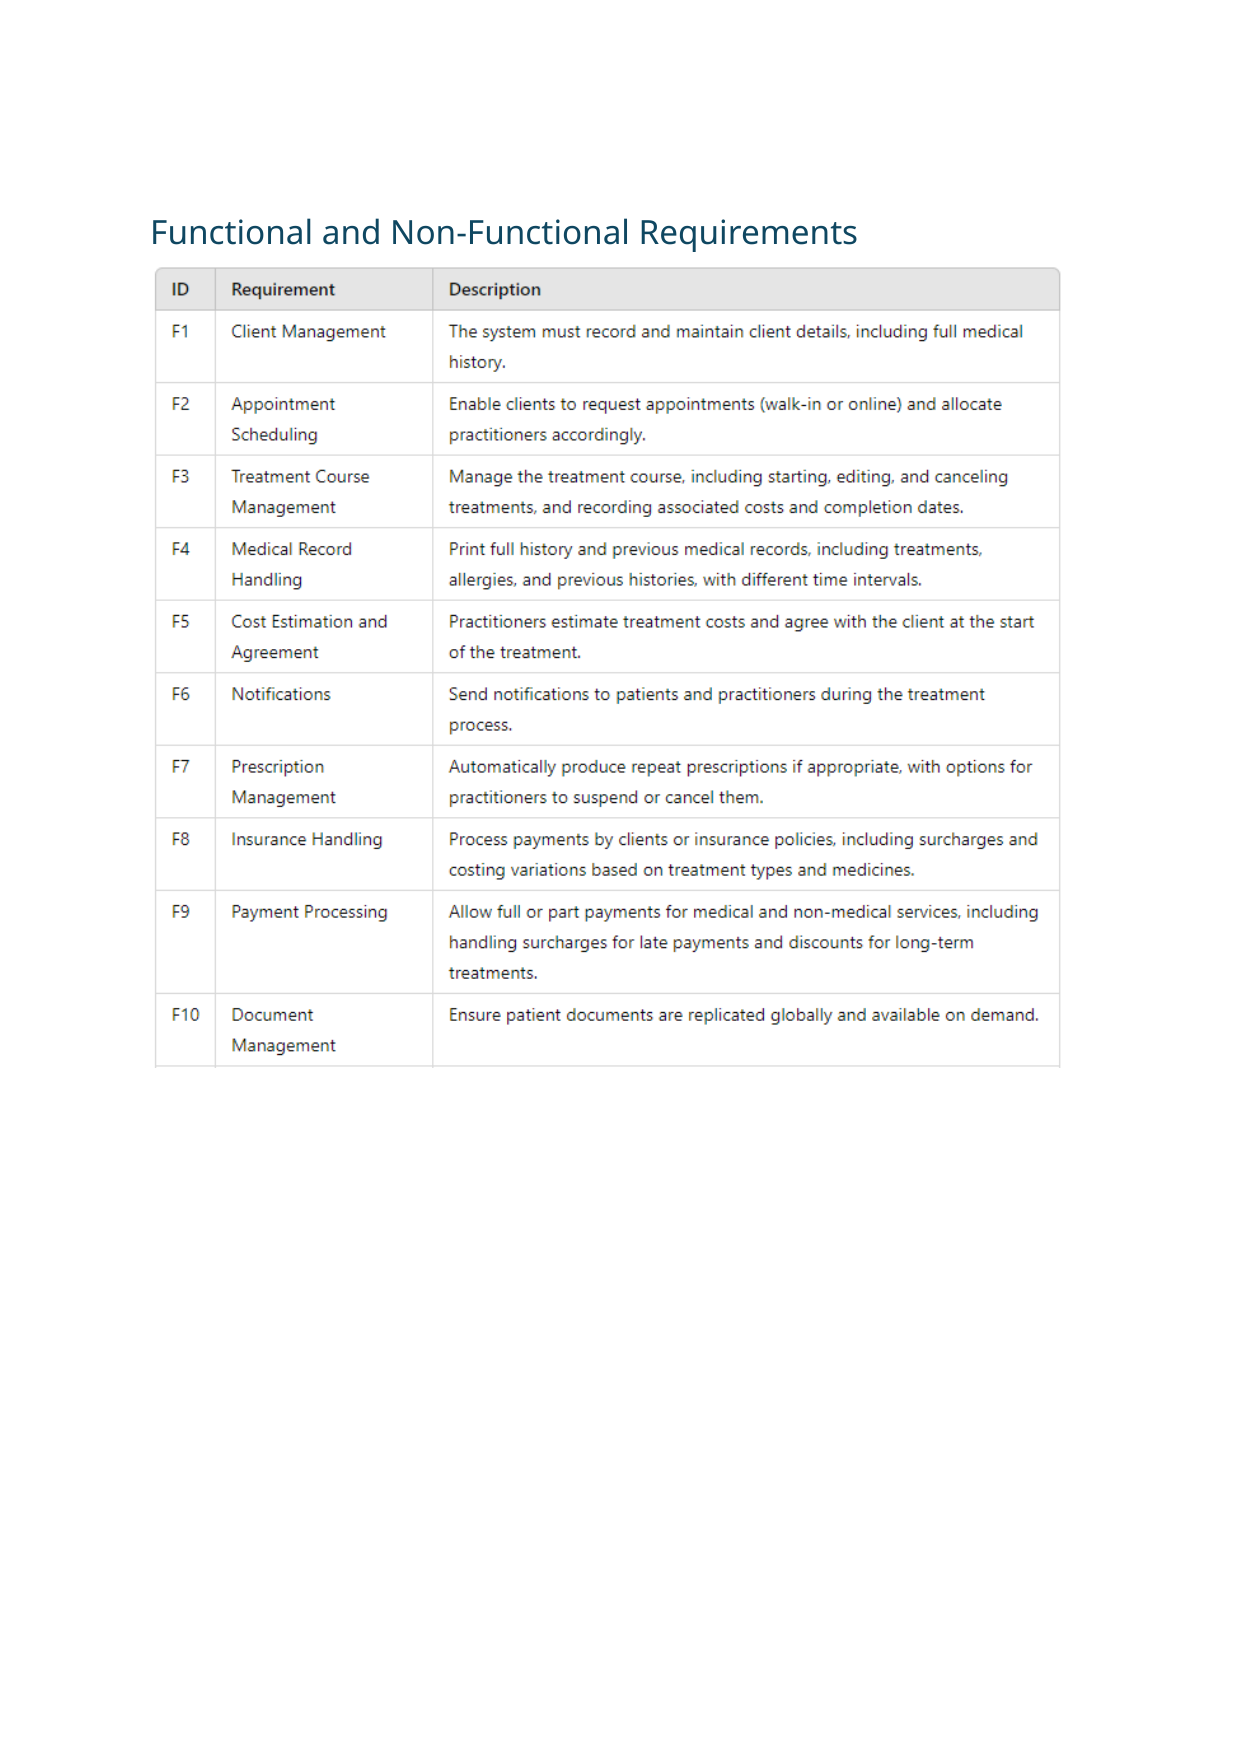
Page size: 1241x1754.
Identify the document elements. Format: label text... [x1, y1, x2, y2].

subtitle Functional and Non-Functional Requirements [150, 209, 1090, 254]
